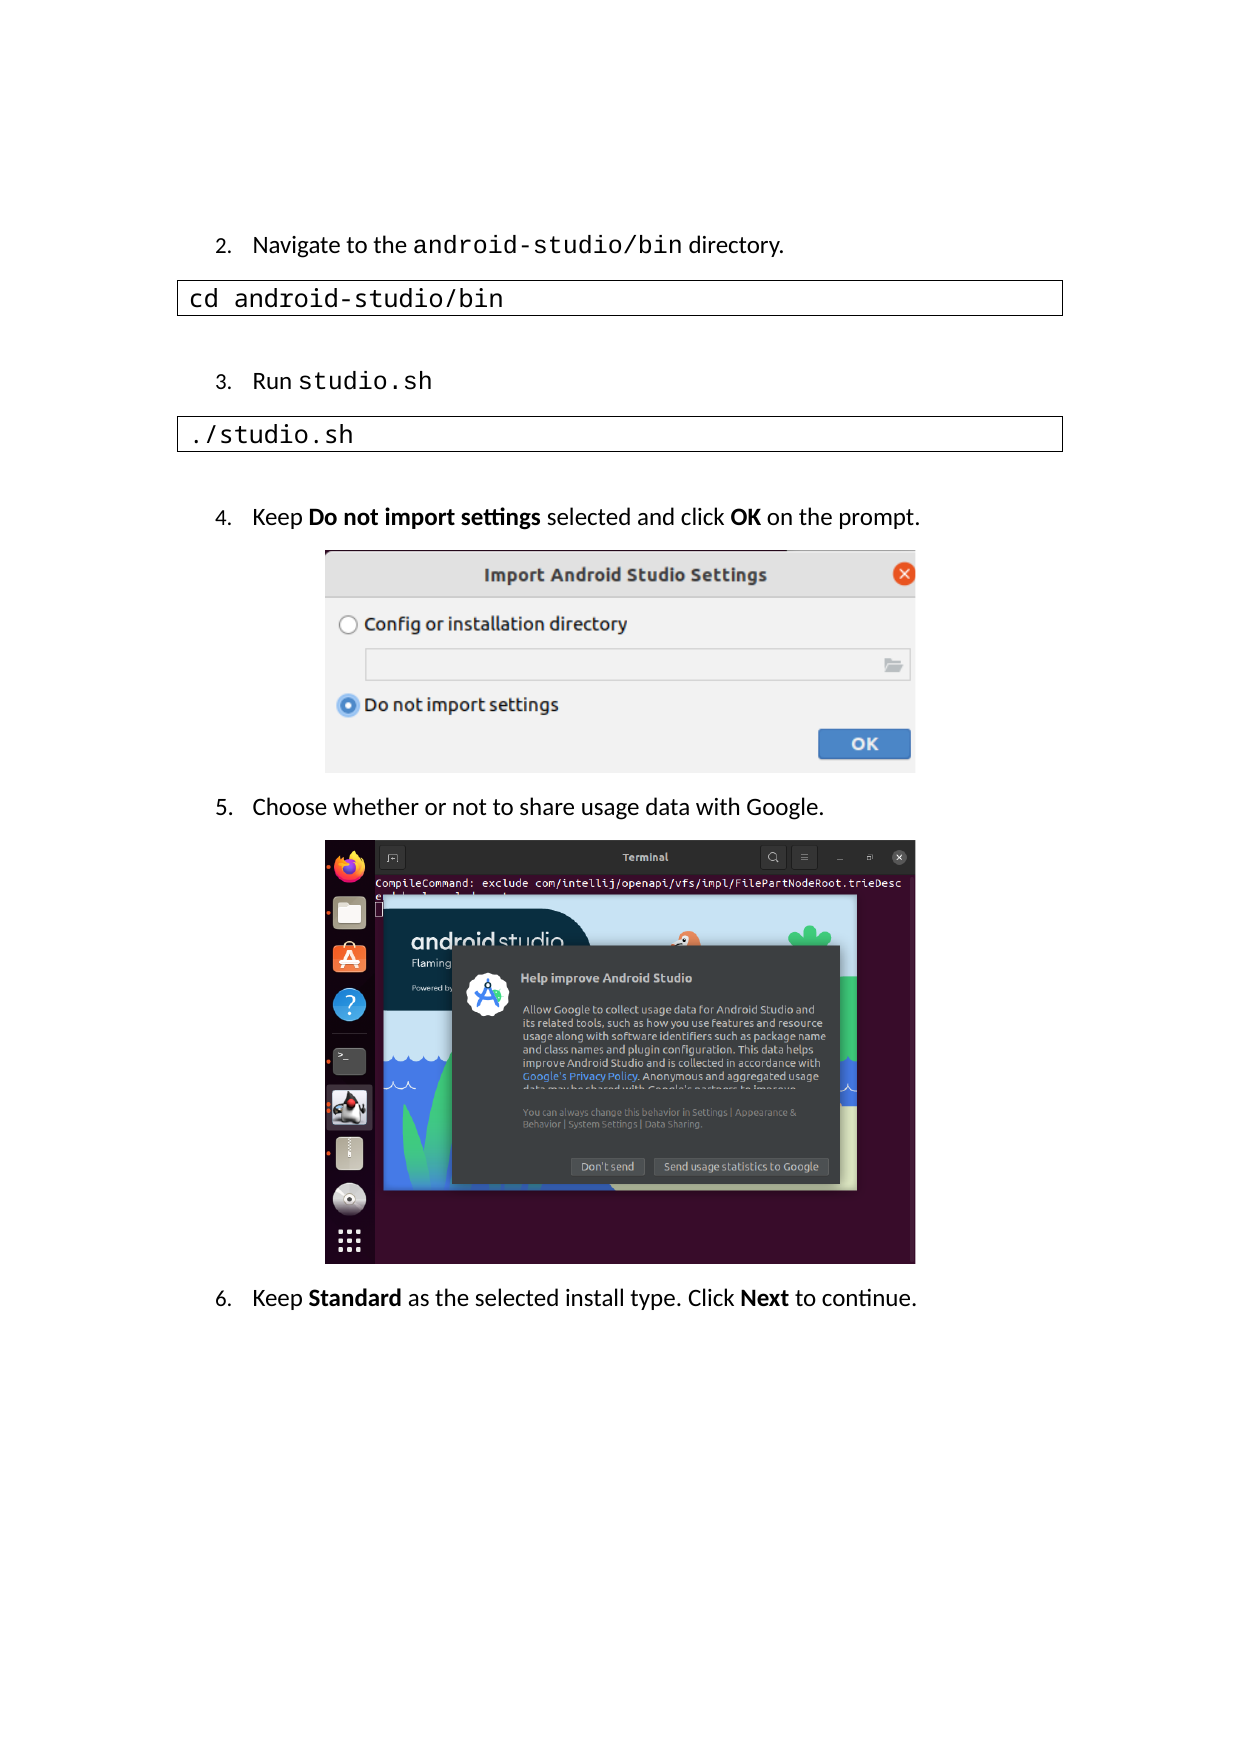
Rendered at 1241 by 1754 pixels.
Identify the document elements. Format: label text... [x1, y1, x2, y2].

table_header ./studio.sh [178, 417, 1062, 451]
list Run studio.sh [215, 366, 1063, 397]
list Keep Do not import settings selected and click OK on the prompt. [215, 502, 1063, 532]
list Navigate to the android-studio/bin directory. [215, 229, 1063, 261]
table_header cd android-studio/bin [178, 281, 1062, 315]
list Keep Standard as the selected install type. Click Next to continue. [215, 1282, 1063, 1313]
list Choose whether or not to share usage data with Google. [215, 791, 1063, 821]
